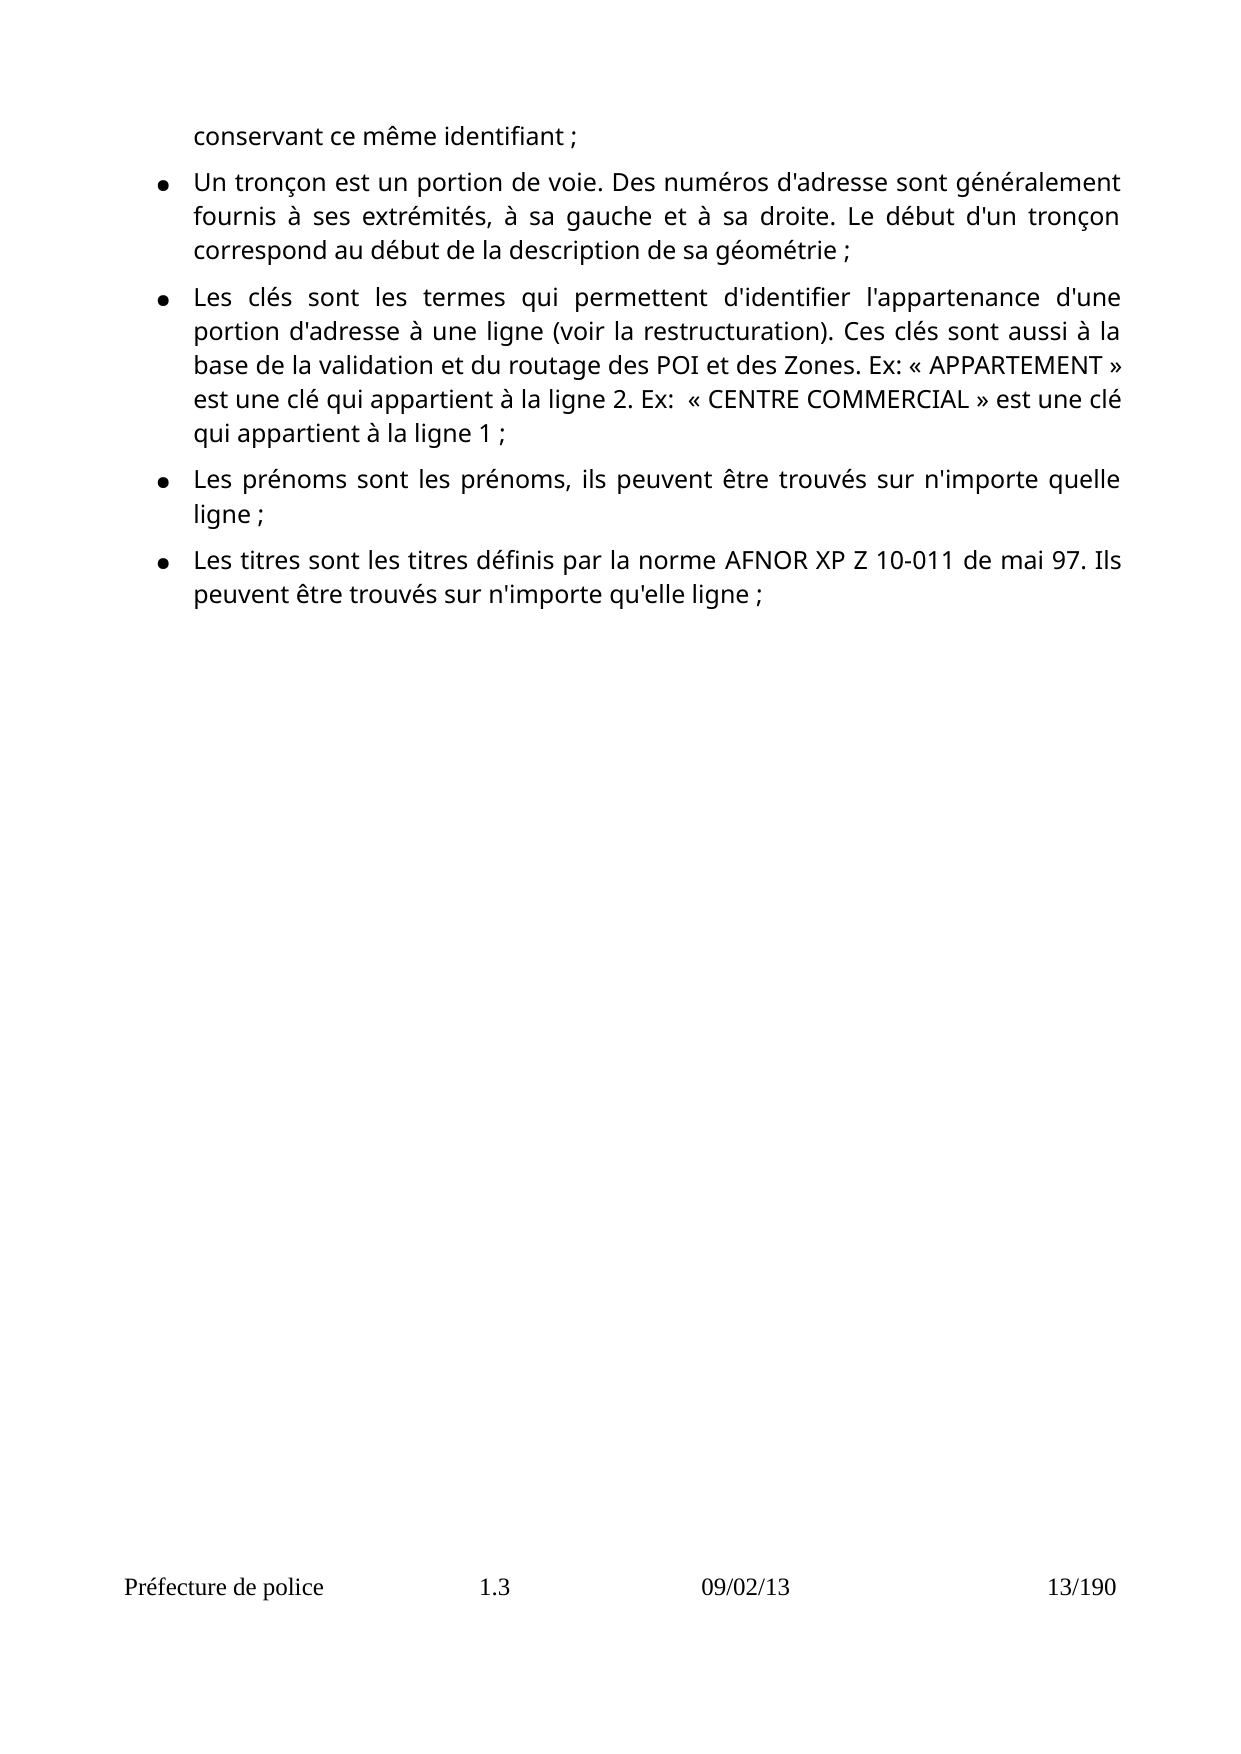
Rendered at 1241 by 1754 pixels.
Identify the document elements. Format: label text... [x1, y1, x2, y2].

list conservant ce même identifiant ; [156, 118, 1122, 152]
list Les prénoms sont les prénoms, ils peuvent être trouvés sur n'importe quelle ligne ; [156, 462, 1122, 530]
list Les titres sont les titres définis par la norme AFNOR XP Z 10-011 de mai 97. Ils peuvent être trouvés sur n'importe qu'elle ligne ; [156, 543, 1122, 611]
list Les clés sont les termes qui permettent d'identifier l'appartenance d'une portion d'adresse à une ligne (voir la restructuration). Ces clés sont aussi à la base de la validation et du routage des POI et des Zones. Ex: « APPARTEMENT » est une clé qui appartient à la ligne 2. Ex: « CENTRE COMMERCIAL » est une clé qui appartient à la ligne 1 ; [156, 279, 1122, 450]
list Un tronçon est un portion de voie. Des numéros d'adresse sont généralement fournis à ses extrémités, à sa gauche et à sa droite. Le début d'un tronçon correspond au début de la description de sa géométrie ; [156, 165, 1122, 267]
